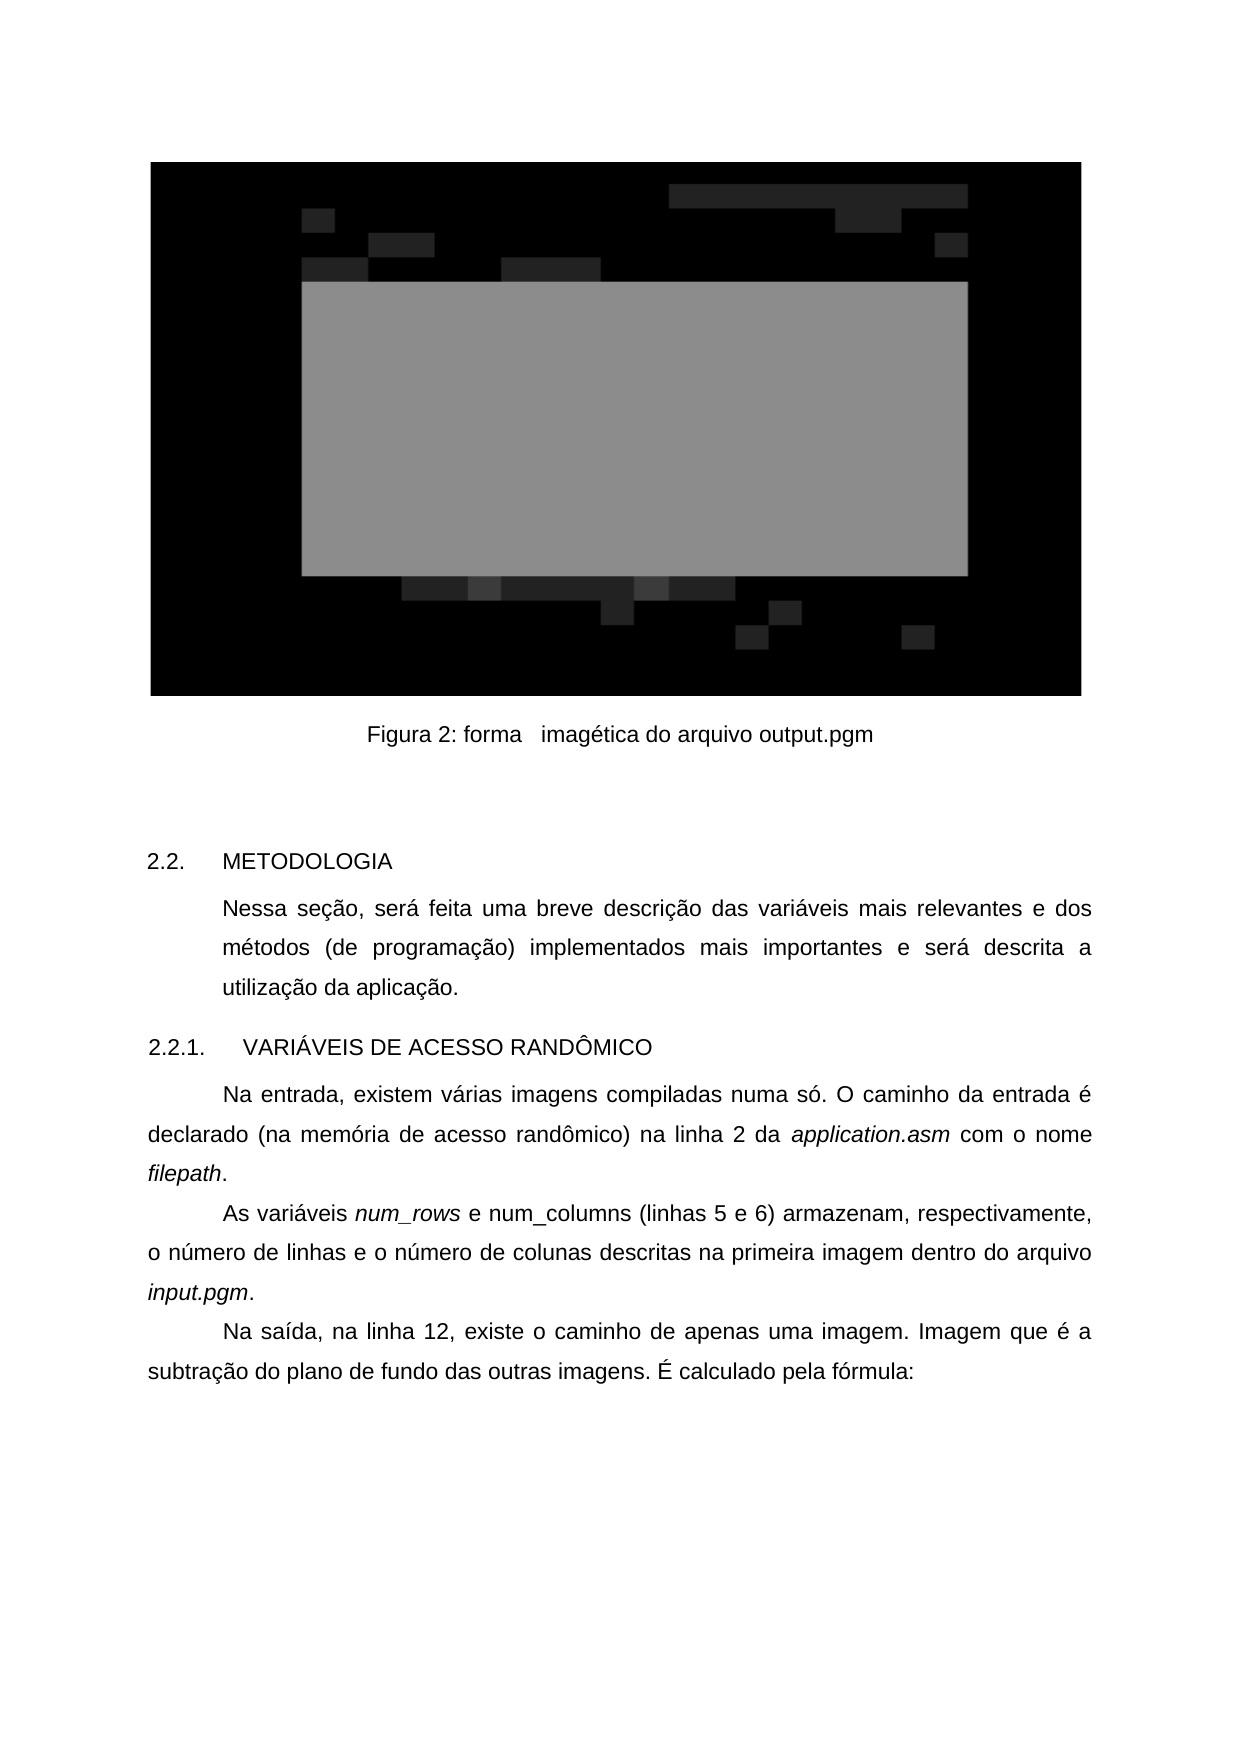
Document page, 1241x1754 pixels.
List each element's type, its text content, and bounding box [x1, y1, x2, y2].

text Na saída, na linha 12, existe o caminho de apenas uma imagem. Imagem que é a subtração do plano de fundo das outras imagens. É calculado pela fórmula: [148, 1318, 1093, 1384]
list Nessa seção, será feita uma breve descrição das variáveis mais relevantes e dos métodos (de programação) implementados mais importantes e será descrita a utilização da aplicação. [185, 895, 1093, 1000]
list Na entrada, existem várias imagens compiladas numa só. O caminho da entrada é declarado (na memória de acesso randômico) na linha 2 da application.asm com o nome filepath. [148, 1081, 1093, 1187]
picture [150, 162, 1082, 696]
subtitle METODOLOGIA [185, 848, 1093, 874]
text Figura 2: forma imagética do arquivo output.pgm [148, 721, 1093, 748]
text As variáveis num_rows e num_columns (linhas 5 e 6) armazenam, respectivamente, o número de linhas e o número de colunas descritas na primeira imagem dentro do arquivo input.pgm. [148, 1200, 1093, 1305]
subtitle VARIÁVEIS DE ACESSO RANDÔMICO [205, 1034, 1093, 1060]
